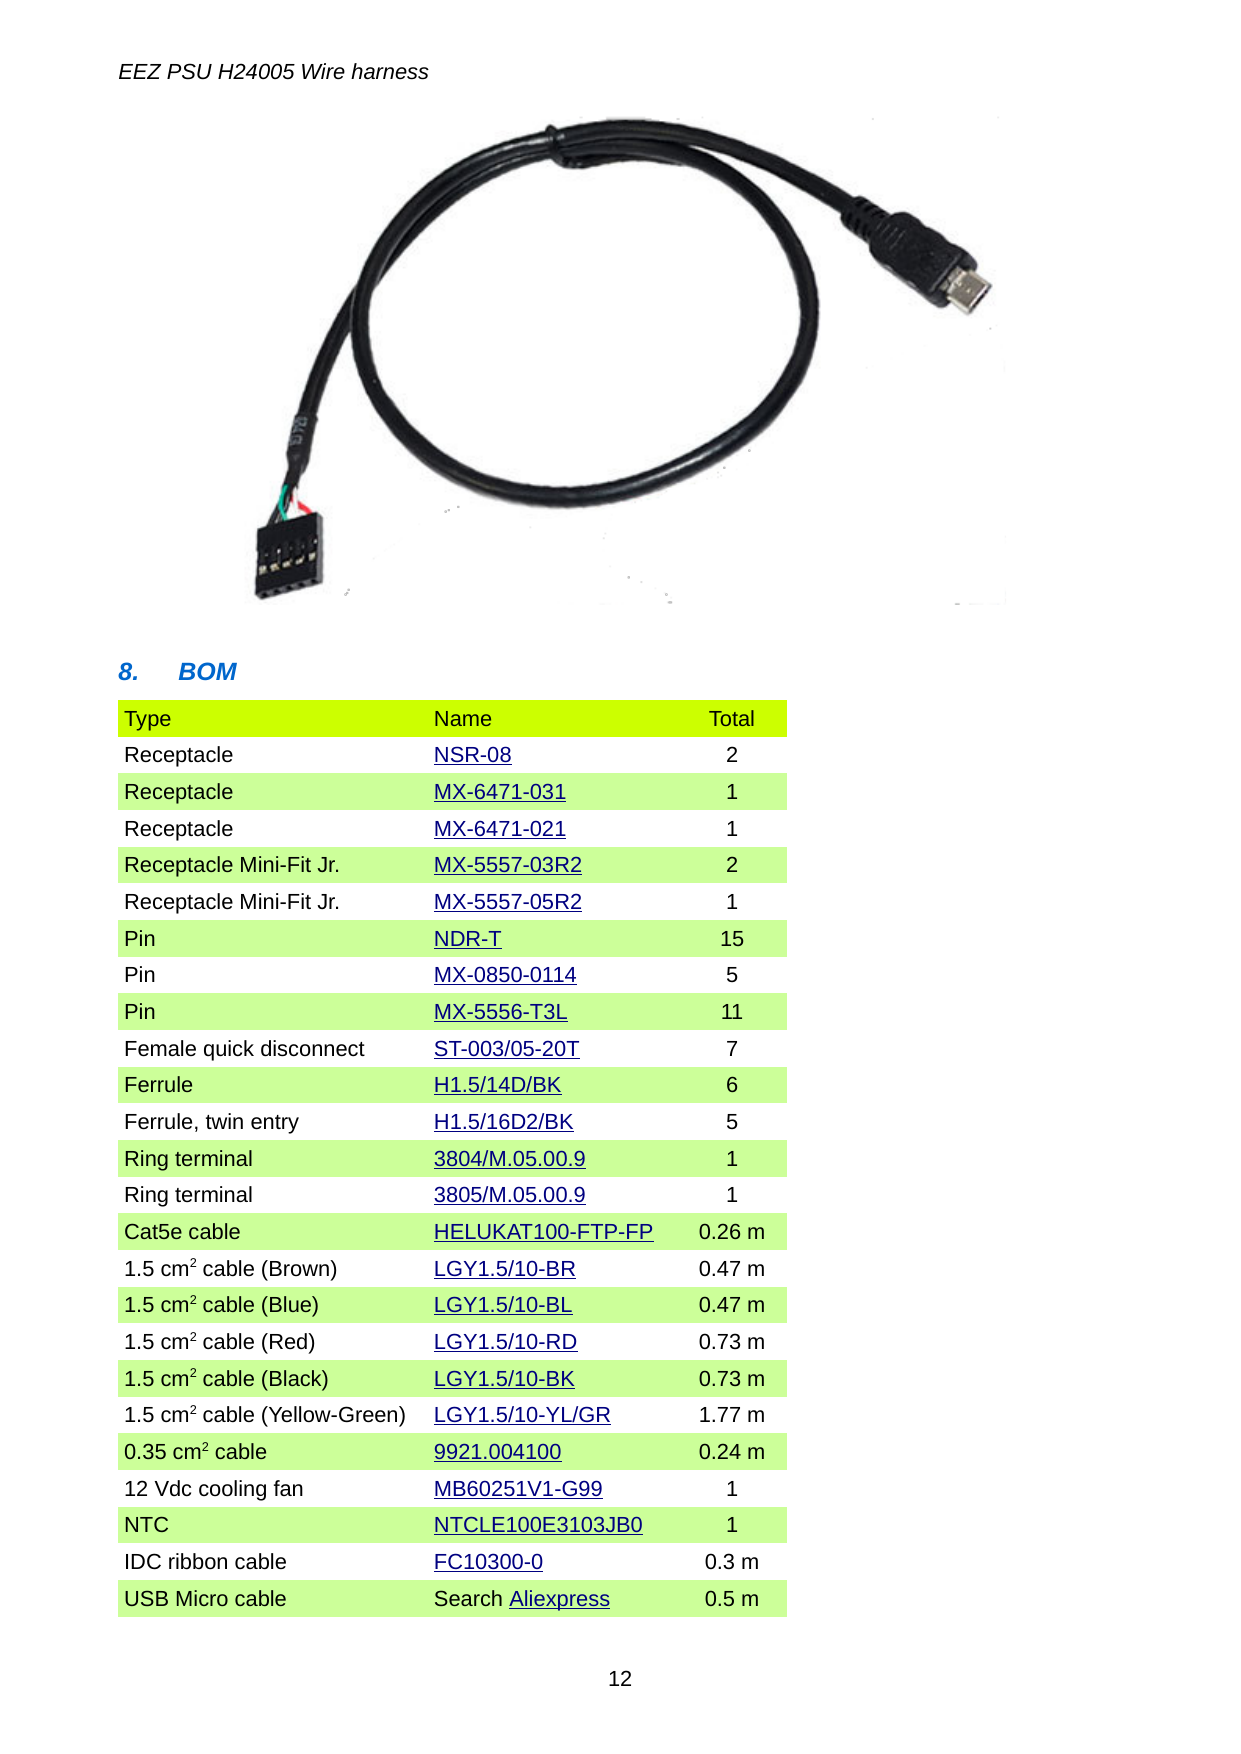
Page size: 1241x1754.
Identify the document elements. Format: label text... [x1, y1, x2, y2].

table_cell 1 [677, 773, 787, 810]
table_cell 1 [677, 883, 787, 920]
table_cell 1.5 cm2 cable (Brown) [118, 1250, 428, 1287]
table_cell 0.35 cm2 cable [118, 1433, 428, 1470]
table_cell 3805/M.05.00.9 [428, 1177, 677, 1213]
table_cell 3804/M.05.00.9 [428, 1140, 677, 1177]
table_cell 1.5 cm2 cable (Red) [118, 1323, 428, 1360]
table_cell Pin [118, 920, 428, 957]
table_cell LGY1.5/10-BL [428, 1287, 677, 1323]
table_cell NTCLE100E3103JB0 [428, 1507, 677, 1543]
table_cell 1.5 cm2 cable (Blue) [118, 1287, 428, 1323]
table_cell 0.3 m [677, 1543, 787, 1580]
table_cell IDC ribbon cable [118, 1543, 428, 1580]
table_cell Ring terminal [118, 1177, 428, 1213]
table_cell 7 [677, 1030, 787, 1067]
table_cell MX-6471-021 [428, 810, 677, 847]
table_cell MX-0850-0114 [428, 957, 677, 993]
table_cell Ring terminal [118, 1140, 428, 1177]
table_cell LGY1.5/10-YL/GR [428, 1397, 677, 1433]
table_cell Receptacle Mini-Fit Jr. [118, 883, 428, 920]
table_cell MX-5557-05R2 [428, 883, 677, 920]
table_header Total [677, 700, 787, 737]
table_cell Receptacle [118, 737, 428, 773]
table_cell Receptacle Mini-Fit Jr. [118, 847, 428, 883]
table_cell 1.5 cm2 cable (Yellow-Green) [118, 1397, 428, 1433]
table_cell 1.5 cm2 cable (Black) [118, 1360, 428, 1397]
table_header Type [118, 700, 428, 737]
table_cell 0.47 m [677, 1287, 787, 1323]
table_cell 9921.004100 [428, 1433, 677, 1470]
table_cell LGY1.5/10-BR [428, 1250, 677, 1287]
table_cell 1 [677, 810, 787, 847]
table_cell NDR-T [428, 920, 677, 957]
table_cell 1 [677, 1507, 787, 1543]
table_cell LGY1.5/10-BK [428, 1360, 677, 1397]
table_cell 1 [677, 1470, 787, 1507]
table_cell LGY1.5/10-RD [428, 1323, 677, 1360]
table_cell Receptacle [118, 810, 428, 847]
table_cell MB60251V1-G99 [428, 1470, 677, 1507]
table_cell 2 [677, 737, 787, 773]
table_cell ST-003/05-20T [428, 1030, 677, 1067]
table_cell 5 [677, 957, 787, 993]
table_cell Ferrule, twin entry [118, 1103, 428, 1140]
table_cell Search Aliexpress [428, 1580, 677, 1617]
table_cell H1.5/16D2/BK [428, 1103, 677, 1140]
table_cell 0.47 m [677, 1250, 787, 1287]
table_cell 6 [677, 1067, 787, 1103]
table_cell NTC [118, 1507, 428, 1543]
table_cell 1.77 m [677, 1397, 787, 1433]
table_cell 1 [677, 1177, 787, 1213]
table_cell Pin [118, 957, 428, 993]
table_cell Cat5e cable [118, 1213, 428, 1250]
table_cell Pin [118, 993, 428, 1030]
picture [234, 106, 1007, 605]
table_cell 1 [677, 1140, 787, 1177]
table_cell FC10300-0 [428, 1543, 677, 1580]
table_cell Female quick disconnect [118, 1030, 428, 1067]
table_cell MX-5557-03R2 [428, 847, 677, 883]
table_cell H1.5/14D/BK [428, 1067, 677, 1103]
subtitle BOM [118, 656, 1122, 685]
table_header Name [428, 700, 677, 737]
table_cell 5 [677, 1103, 787, 1140]
table_cell 11 [677, 993, 787, 1030]
table_cell 12 Vdc cooling fan [118, 1470, 428, 1507]
table_cell MX-6471-031 [428, 773, 677, 810]
table_cell MX-5556-T3L [428, 993, 677, 1030]
table_cell 15 [677, 920, 787, 957]
table_cell 2 [677, 847, 787, 883]
table_cell HELUKAT100-FTP-FP [428, 1213, 677, 1250]
table_cell 0.24 m [677, 1433, 787, 1470]
table_cell NSR-08 [428, 737, 677, 773]
table_cell Receptacle [118, 773, 428, 810]
table_cell 0.26 m [677, 1213, 787, 1250]
table_cell 0.73 m [677, 1360, 787, 1397]
table_cell Ferrule [118, 1067, 428, 1103]
table_cell 0.73 m [677, 1323, 787, 1360]
table_cell USB Micro cable [118, 1580, 428, 1617]
table_cell 0.5 m [677, 1580, 787, 1617]
